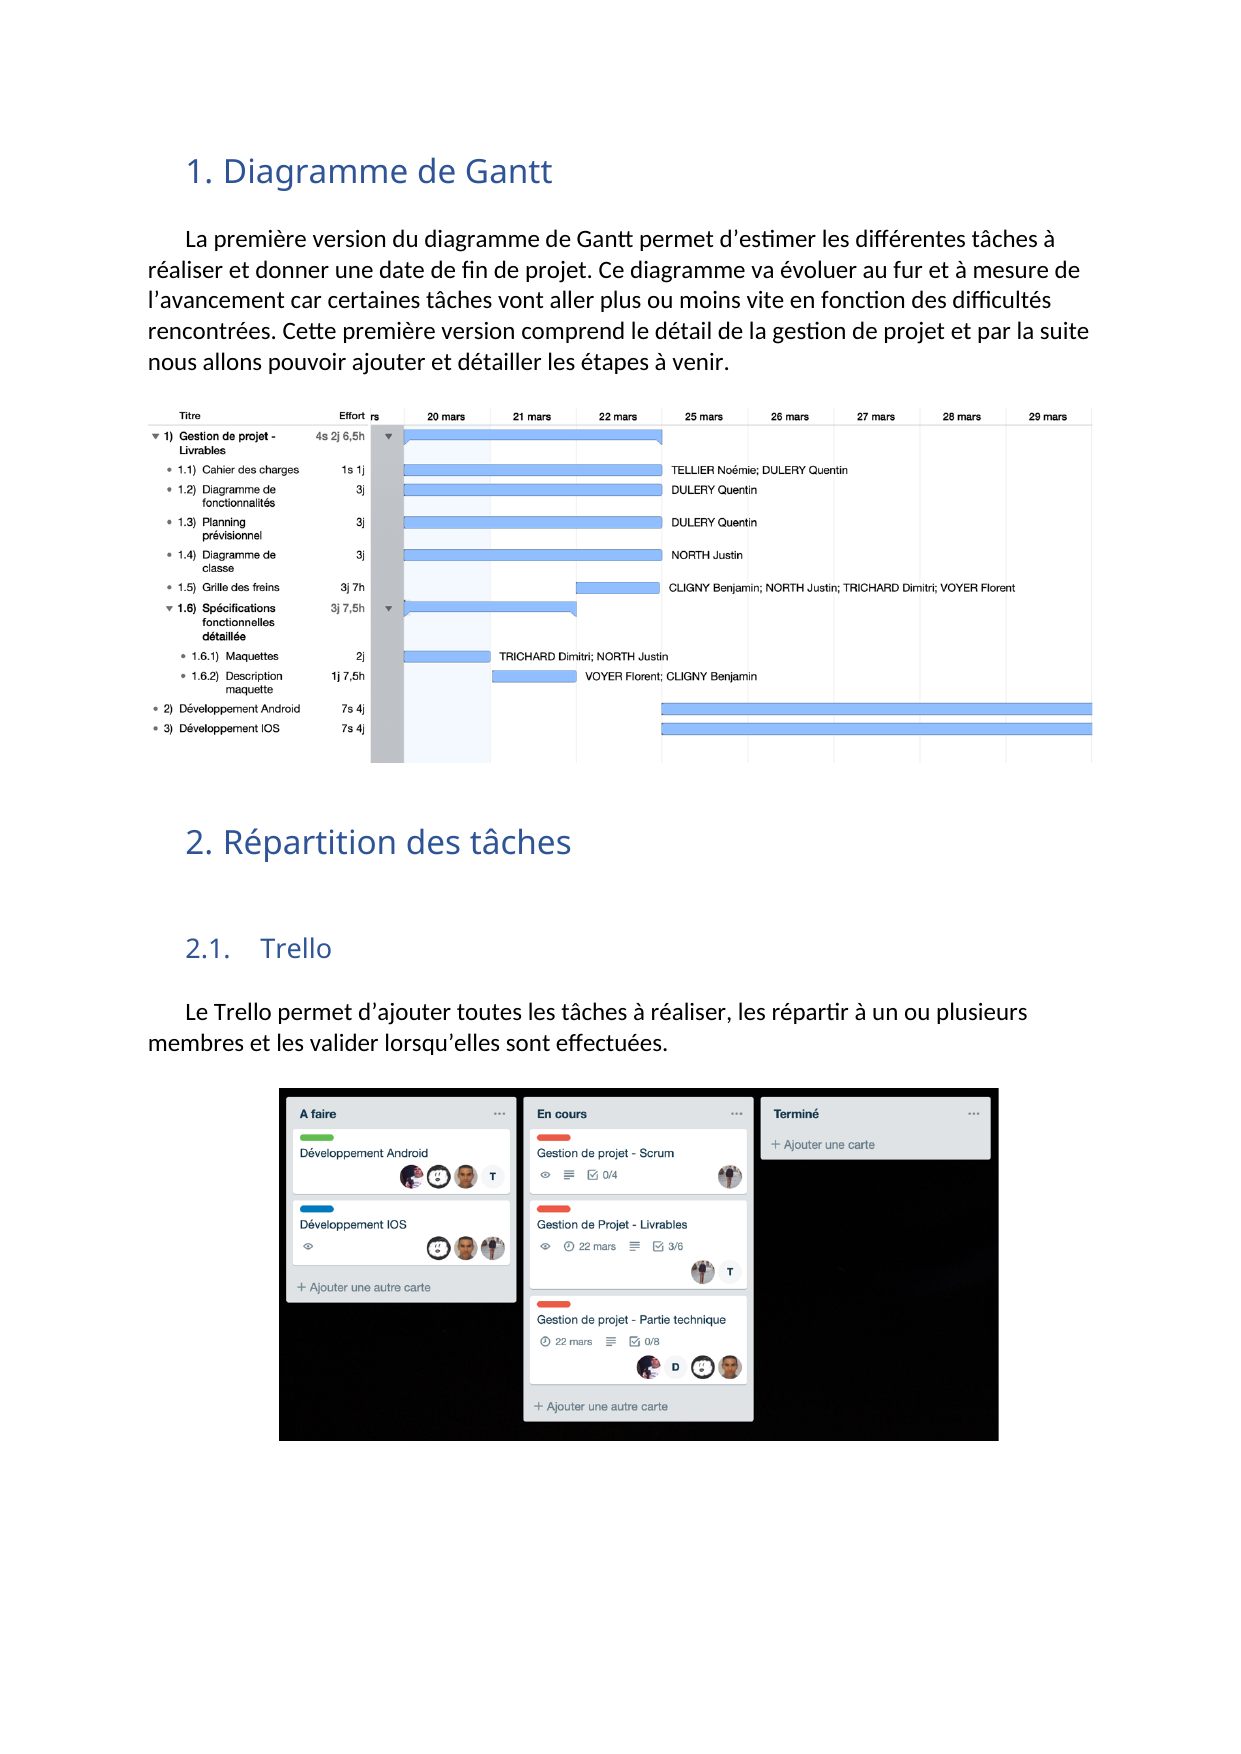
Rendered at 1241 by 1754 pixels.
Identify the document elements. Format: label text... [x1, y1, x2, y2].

subtitle Diagramme de Gantt [185, 148, 1093, 193]
picture [147, 406, 1093, 763]
text Le Trello permet d’ajouter toutes les tâches à réaliser, les répartir à un ou plusieurs membres et les valider lorsqu’elles sont effectuées. [148, 996, 1093, 1057]
picture [279, 1088, 999, 1441]
subtitle Trello [185, 929, 1093, 966]
text La première version du diagramme de Gantt permet d’estimer les différentes tâches à réaliser et donner une date de fin de projet. Ce diagramme va évoluer au fur et à mesure de l’avancement car certaines tâches vont aller plus ou moins vite en fonction des difficultés rencontrées. Cette première version comprend le détail de la gestion de projet et par la suite nous allons pouvoir ajouter et détailler les étapes à venir. [148, 223, 1093, 376]
subtitle Répartition des tâches [185, 818, 1093, 864]
